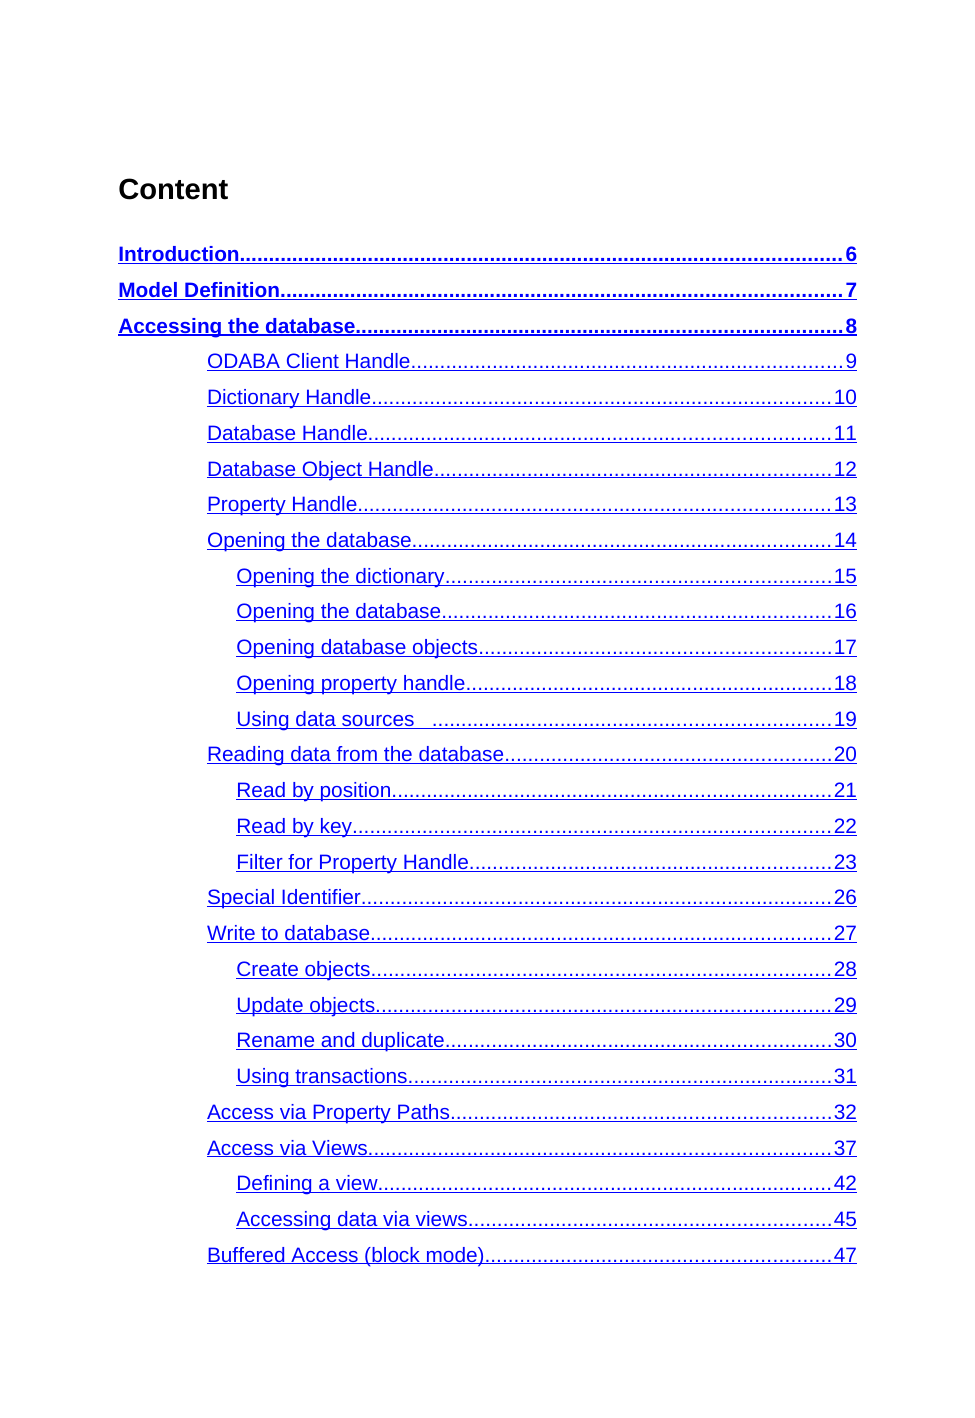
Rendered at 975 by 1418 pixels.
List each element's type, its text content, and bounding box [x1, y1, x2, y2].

text Access via Property Paths 32 [207, 1100, 857, 1121]
text Reading data from the database 20 [207, 743, 857, 763]
text Update objects 29 [236, 993, 857, 1013]
text Access via Views 37 [207, 1136, 857, 1156]
text Introduction 6 [118, 243, 857, 263]
text ODABA Client Handle 9 [207, 350, 857, 370]
text Opening database objects 17 [236, 636, 857, 656]
text Model Definition 7 [118, 278, 857, 299]
text Content [118, 173, 857, 205]
text Read by position 21 [236, 779, 857, 799]
text Accessing data via views 45 [236, 1207, 857, 1228]
text Opening the database 16 [236, 600, 857, 620]
text Opening property handle 18 [236, 672, 857, 692]
text Special Identifier 26 [207, 886, 857, 906]
text Database Handle 11 [207, 421, 857, 442]
text Property Handle 13 [207, 493, 857, 513]
text Defining a view 42 [236, 1172, 857, 1192]
text Buffered Access (block mode) 47 [207, 1243, 857, 1263]
text Opening the database 14 [207, 529, 857, 549]
text Using transactions 31 [236, 1064, 857, 1085]
text Using data sources 19 [236, 707, 857, 728]
text Filter for Property Handle 23 [236, 850, 857, 871]
text Read by key 22 [236, 814, 857, 835]
text Dictionary Handle 10 [207, 386, 857, 406]
text Database Object Handle 12 [207, 457, 857, 477]
text Rename and duplicate 30 [236, 1029, 857, 1049]
text Opening the dictionary 15 [236, 564, 857, 585]
text Write to database 27 [207, 922, 857, 942]
text Accessing the database 8 [118, 314, 857, 334]
text Create objects 28 [236, 957, 857, 978]
